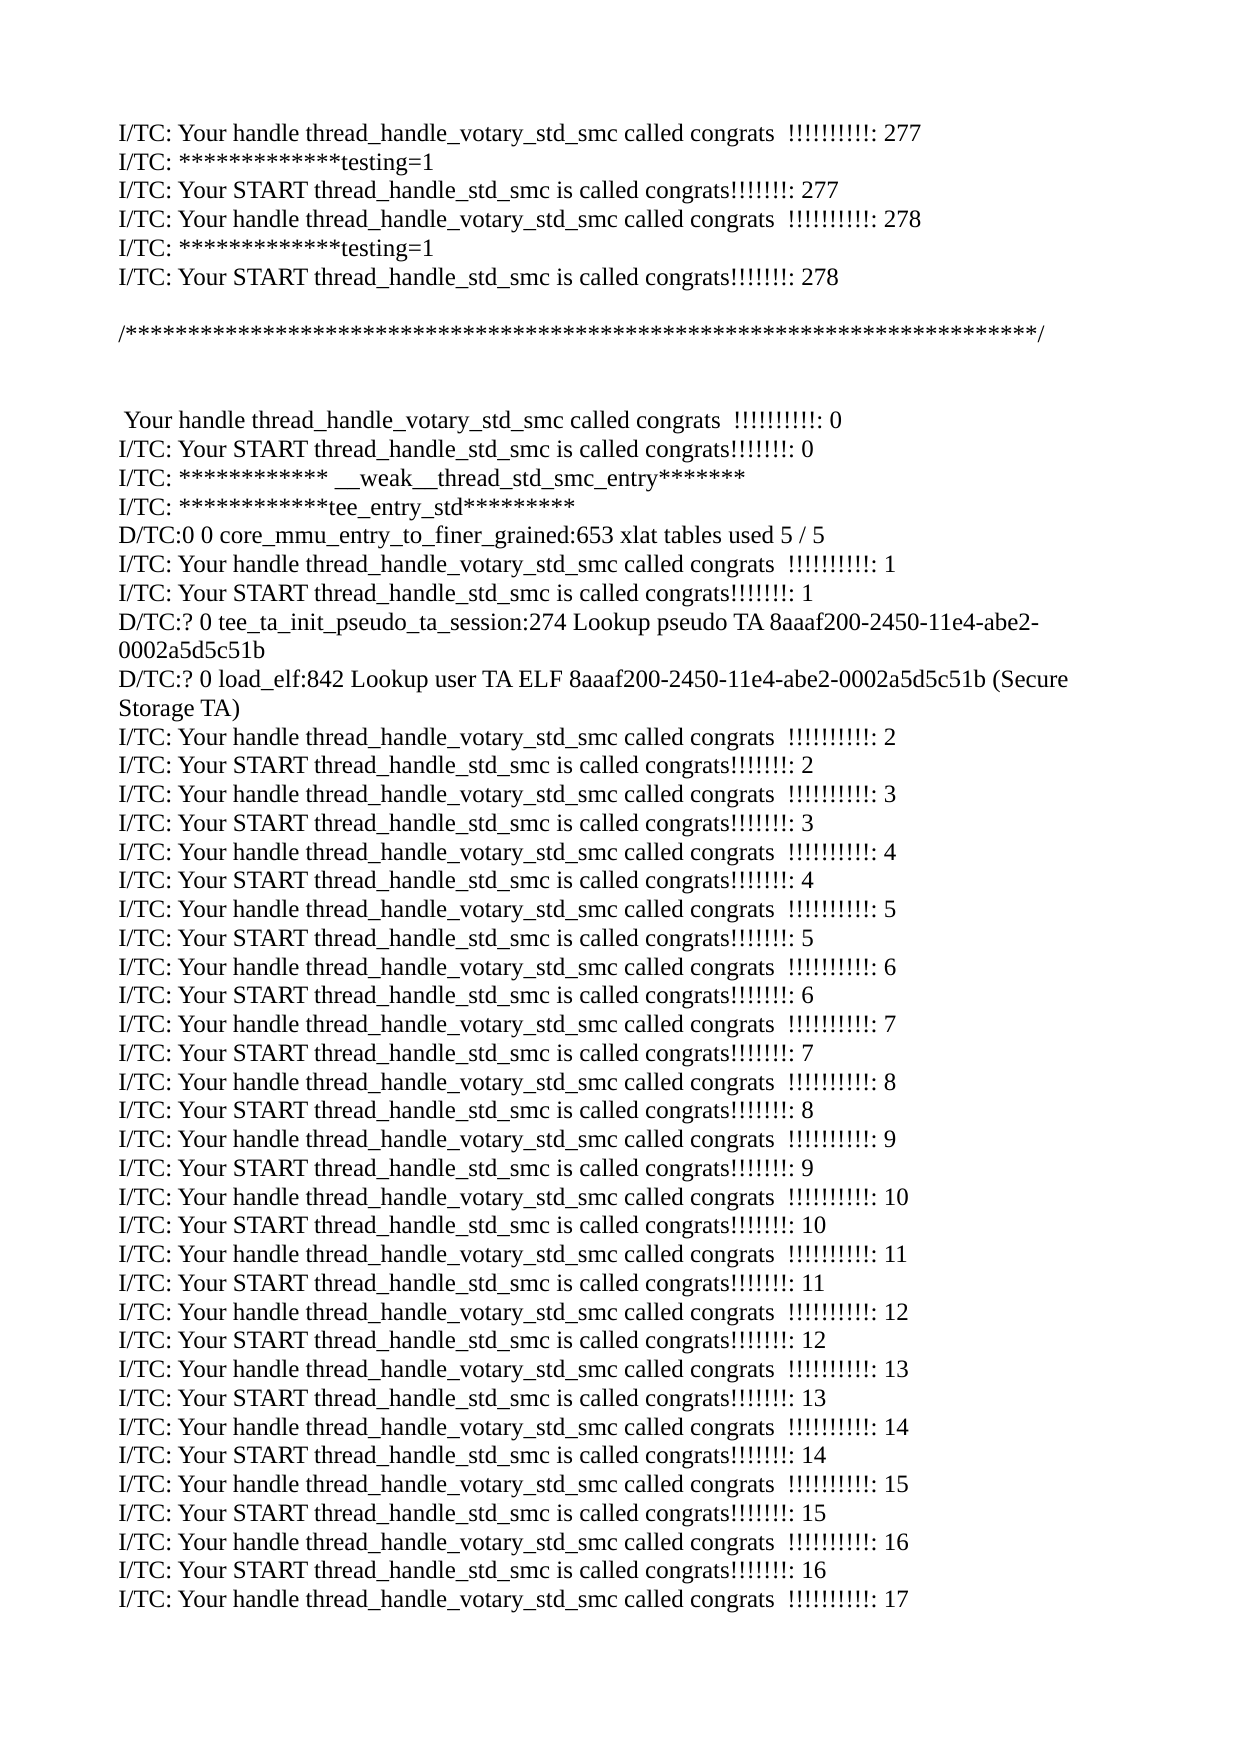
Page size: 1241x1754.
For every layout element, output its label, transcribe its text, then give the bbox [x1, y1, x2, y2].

text I/TC: Your START thread_handle_std_smc is called congrats!!!!!!!: 15 [118, 1498, 1122, 1527]
text I/TC: Your handle thread_handle_votary_std_smc called congrats !!!!!!!!!!: 3 [118, 779, 1122, 808]
text I/TC: Your handle thread_handle_votary_std_smc called congrats !!!!!!!!!!: 4 [118, 837, 1122, 866]
text I/TC: Your START thread_handle_std_smc is called congrats!!!!!!!: 13 [118, 1383, 1122, 1412]
text I/TC: Your START thread_handle_std_smc is called congrats!!!!!!!: 11 [118, 1268, 1122, 1297]
text I/TC: Your handle thread_handle_votary_std_smc called congrats !!!!!!!!!!: 7 [118, 1009, 1122, 1038]
text I/TC: Your START thread_handle_std_smc is called congrats!!!!!!!: 12 [118, 1326, 1122, 1354]
text I/TC: Your handle thread_handle_votary_std_smc called congrats !!!!!!!!!!: 6 [118, 952, 1122, 981]
text I/TC: Your handle thread_handle_votary_std_smc called congrats !!!!!!!!!!: 17 [118, 1584, 1122, 1613]
text I/TC: Your handle thread_handle_votary_std_smc called congrats !!!!!!!!!!: 16 [118, 1527, 1122, 1556]
text I/TC: Your handle thread_handle_votary_std_smc called congrats !!!!!!!!!!: 14 [118, 1412, 1122, 1441]
text /*************************************************************************/ [118, 319, 1122, 348]
text I/TC: Your START thread_handle_std_smc is called congrats!!!!!!!: 6 [118, 981, 1122, 1009]
text I/TC: Your handle thread_handle_votary_std_smc called congrats !!!!!!!!!!: 10 [118, 1182, 1122, 1211]
text I/TC: *************testing=1 [118, 233, 1122, 262]
text I/TC: Your handle thread_handle_votary_std_smc called congrats !!!!!!!!!!: 9 [118, 1124, 1122, 1153]
text I/TC: Your handle thread_handle_votary_std_smc called congrats !!!!!!!!!!: 1 [118, 549, 1122, 578]
text I/TC: Your handle thread_handle_votary_std_smc called congrats !!!!!!!!!!: 11 [118, 1239, 1122, 1268]
text I/TC: Your handle thread_handle_votary_std_smc called congrats !!!!!!!!!!: 5 [118, 894, 1122, 923]
text I/TC: Your START thread_handle_std_smc is called congrats!!!!!!!: 3 [118, 808, 1122, 837]
text I/TC: Your START thread_handle_std_smc is called congrats!!!!!!!: 0 [118, 434, 1122, 463]
text I/TC: Your handle thread_handle_votary_std_smc called congrats !!!!!!!!!!: 13 [118, 1354, 1122, 1383]
text I/TC: Your handle thread_handle_votary_std_smc called congrats !!!!!!!!!!: 8 [118, 1067, 1122, 1096]
text I/TC: Your START thread_handle_std_smc is called congrats!!!!!!!: 4 [118, 866, 1122, 894]
text I/TC: Your START thread_handle_std_smc is called congrats!!!!!!!: 278 [118, 262, 1122, 291]
text I/TC: Your handle thread_handle_votary_std_smc called congrats !!!!!!!!!!: 12 [118, 1297, 1122, 1326]
text D/TC:? 0 load_elf:842 Lookup user TA ELF 8aaaf200-2450-11e4-abe2-0002a5d5c51b (Secure Storage TA) [118, 664, 1122, 722]
text I/TC: Your handle thread_handle_votary_std_smc called congrats !!!!!!!!!!: 15 [118, 1469, 1122, 1498]
text I/TC: Your START thread_handle_std_smc is called congrats!!!!!!!: 8 [118, 1096, 1122, 1124]
text I/TC: Your START thread_handle_std_smc is called congrats!!!!!!!: 7 [118, 1038, 1122, 1067]
text I/TC: Your START thread_handle_std_smc is called congrats!!!!!!!: 277 [118, 176, 1122, 204]
text D/TC:? 0 tee_ta_init_pseudo_ta_session:274 Lookup pseudo TA 8aaaf200-2450-11e4-abe2-0002a5d5c51b [118, 607, 1122, 664]
text I/TC: Your START thread_handle_std_smc is called congrats!!!!!!!: 5 [118, 923, 1122, 952]
text I/TC: Your handle thread_handle_votary_std_smc called congrats !!!!!!!!!!: 2 [118, 722, 1122, 751]
text I/TC: Your START thread_handle_std_smc is called congrats!!!!!!!: 2 [118, 751, 1122, 779]
text D/TC:0 0 core_mmu_entry_to_finer_grained:653 xlat tables used 5 / 5 [118, 521, 1122, 549]
text I/TC: Your START thread_handle_std_smc is called congrats!!!!!!!: 14 [118, 1441, 1122, 1469]
text I/TC: Your START thread_handle_std_smc is called congrats!!!!!!!: 1 [118, 578, 1122, 607]
text I/TC: ************ __weak__thread_std_smc_entry******* [118, 463, 1122, 492]
text I/TC: ************tee_entry_std********* [118, 492, 1122, 521]
text I/TC: Your START thread_handle_std_smc is called congrats!!!!!!!: 10 [118, 1211, 1122, 1239]
text I/TC: Your START thread_handle_std_smc is called congrats!!!!!!!: 16 [118, 1556, 1122, 1584]
text I/TC: Your handle thread_handle_votary_std_smc called congrats !!!!!!!!!!: 277 [118, 118, 1122, 147]
text I/TC: Your START thread_handle_std_smc is called congrats!!!!!!!: 9 [118, 1153, 1122, 1182]
text I/TC: *************testing=1 [118, 147, 1122, 176]
text Your handle thread_handle_votary_std_smc called congrats !!!!!!!!!!: 0 [118, 406, 1122, 434]
text I/TC: Your handle thread_handle_votary_std_smc called congrats !!!!!!!!!!: 278 [118, 204, 1122, 233]
